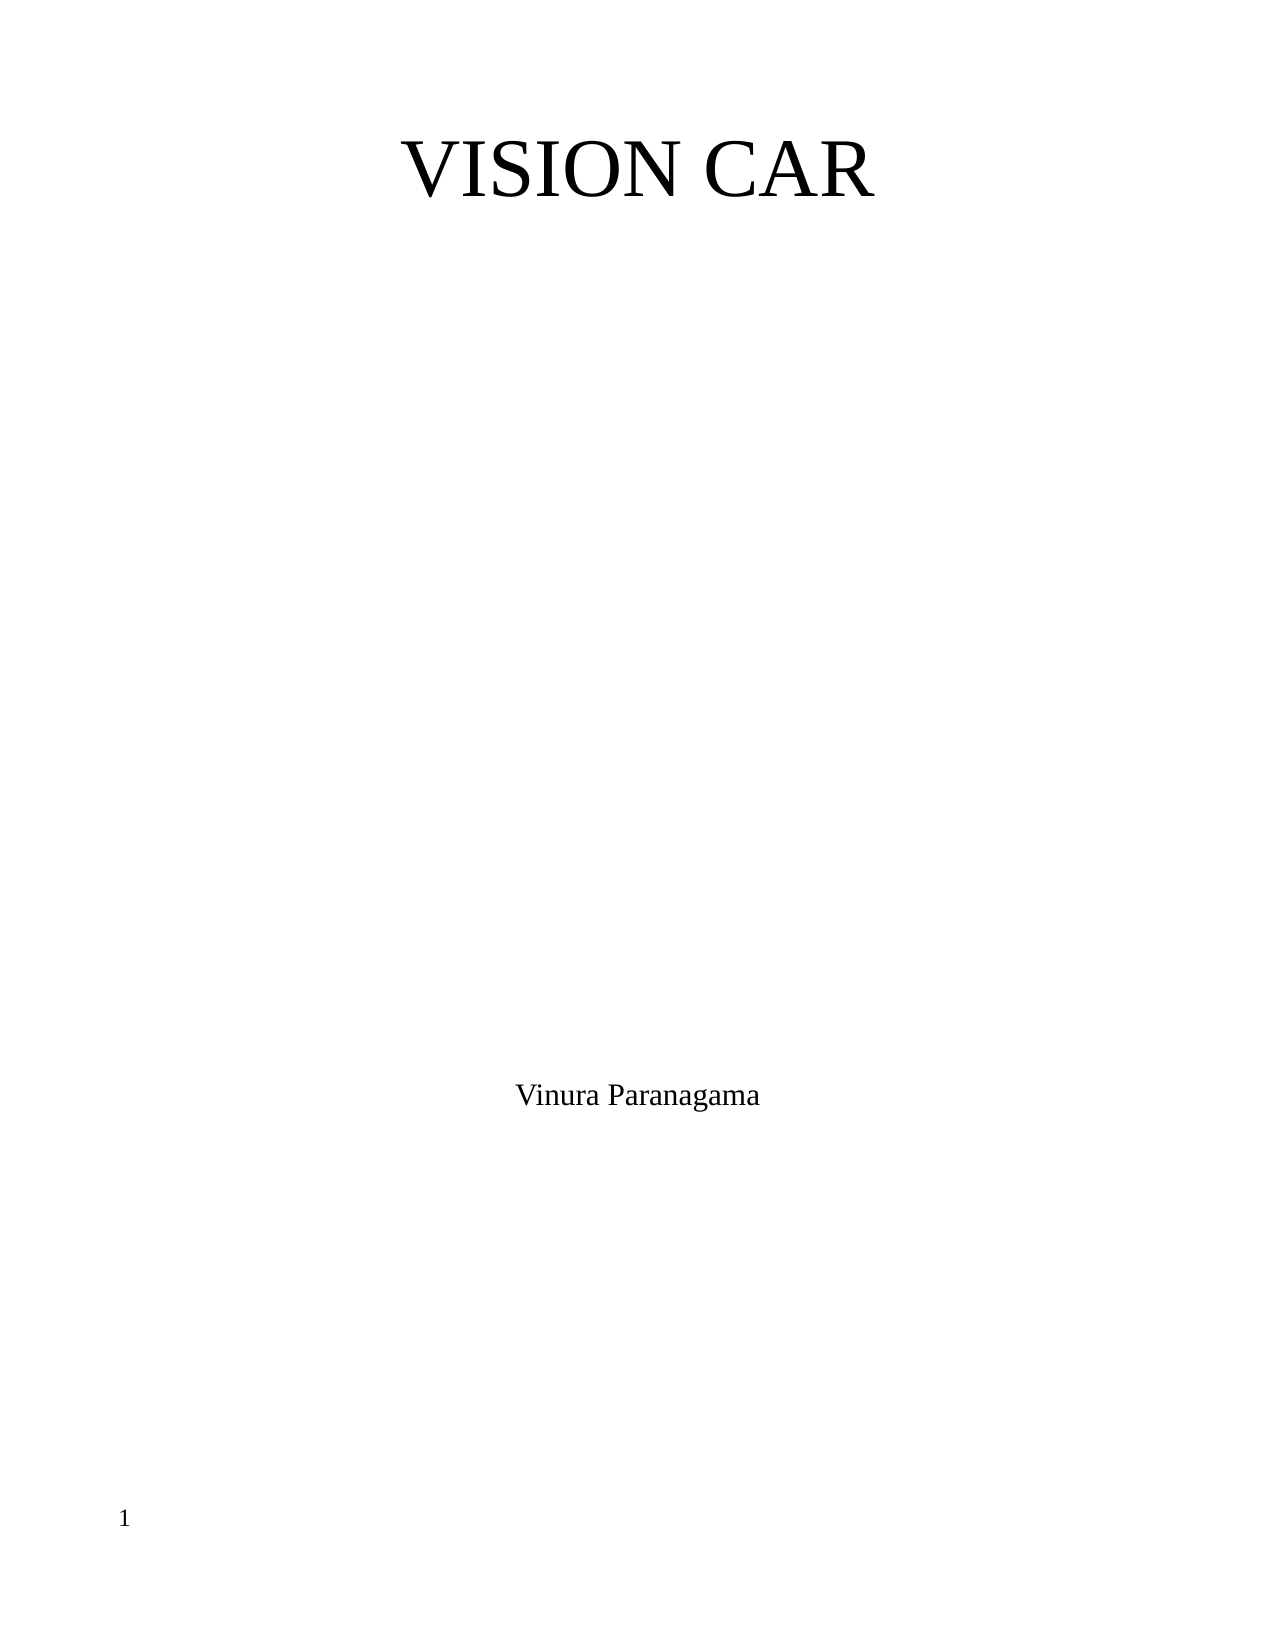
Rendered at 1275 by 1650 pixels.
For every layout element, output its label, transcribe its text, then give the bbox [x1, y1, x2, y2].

text VISION CAR [118, 118, 1157, 214]
text Vinura Paranagama [118, 1076, 1157, 1112]
